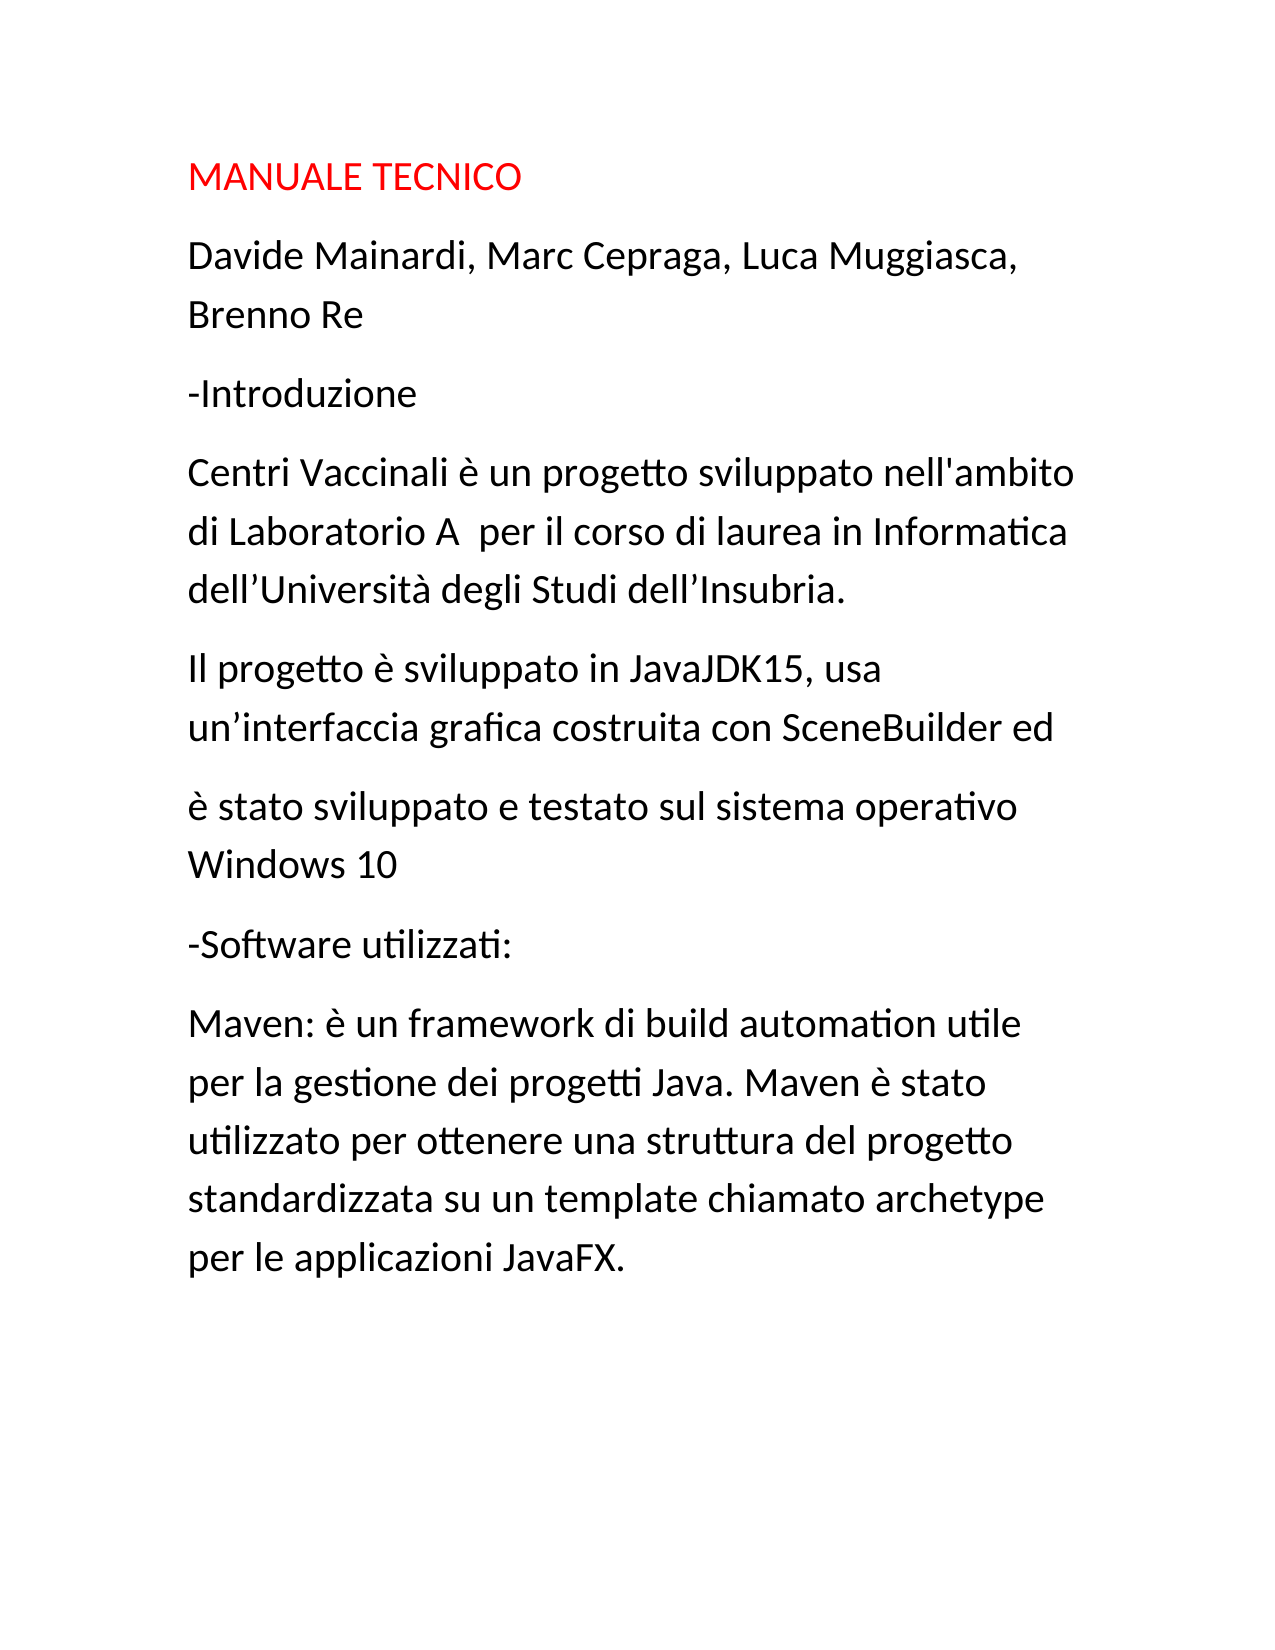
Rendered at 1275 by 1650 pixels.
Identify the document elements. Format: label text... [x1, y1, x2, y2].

text MANUALE TECNICO [187, 150, 1087, 201]
text -Introduzione [187, 367, 1087, 418]
text Centri Vaccinali è un progetto sviluppato nell'ambito di Laboratorio A per il corso di laurea in Informatica dell’Università degli Studi dell’Insubria. [187, 446, 1087, 614]
text Davide Mainardi, Marc Cepraga, Luca Muggiasca, Brenno Re [187, 229, 1087, 338]
text è stato sviluppato e testato sul sistema operativo Windows 10 [187, 780, 1087, 889]
text Maven: è un framework di build automation utile per la gestione dei progetti Java. Maven è stato utilizzato per ottenere una struttura del progetto standardizzata su un template chiamato archetype per le applicazioni JavaFX. [187, 997, 1087, 1282]
text -Software utilizzati: [187, 918, 1087, 969]
text Il progetto è sviluppato in JavaJDK15, usa un’interfaccia grafica costruita con SceneBuilder ed [187, 642, 1087, 752]
